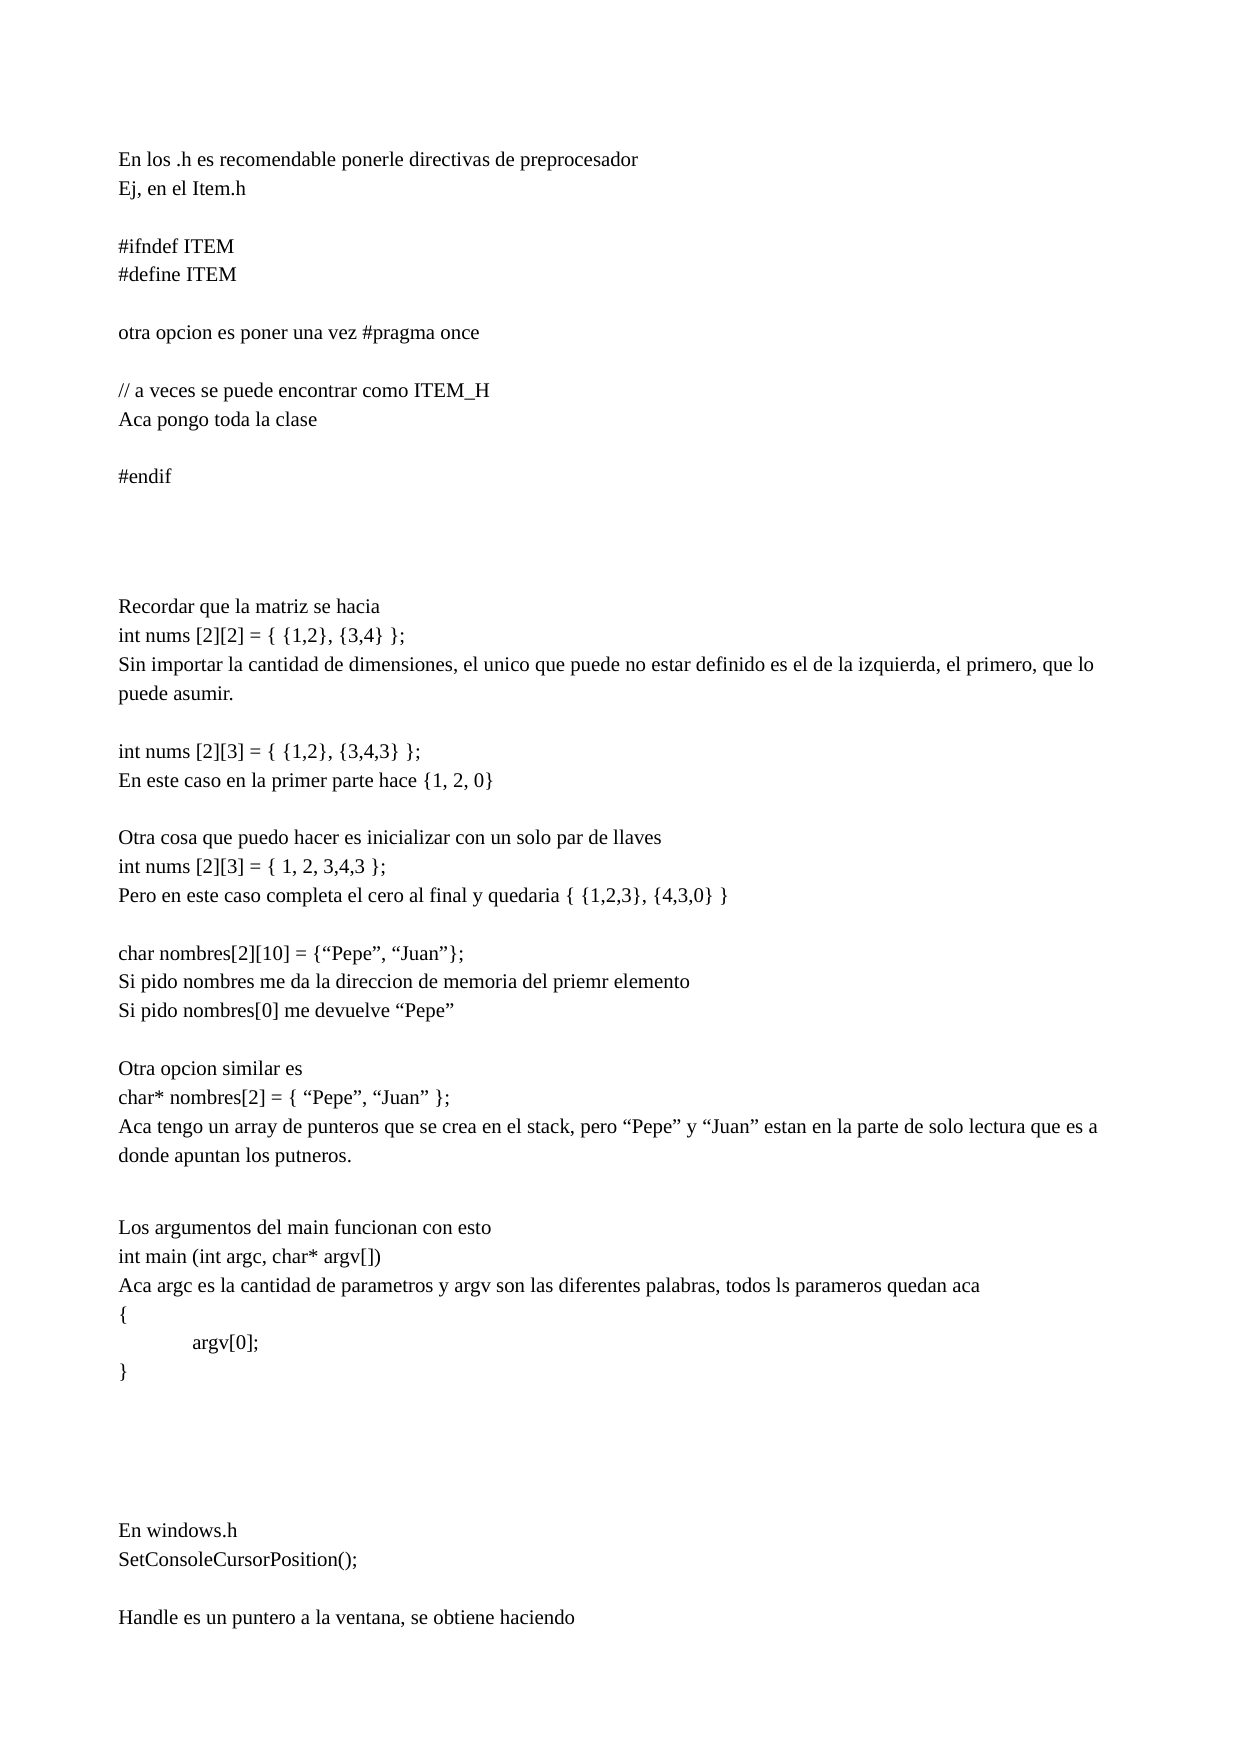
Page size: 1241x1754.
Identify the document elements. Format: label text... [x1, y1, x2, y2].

text En windows.h SetConsoleCursorPosition(); Handle es un puntero a la ventana, se obtiene haciendo [118, 1518, 1122, 1629]
text Los argumentos del main funcionan con esto int main (int argc, char* argv[]) Aca argc es la cantidad de parametros y argv son las diferentes palabras, todos ls parameros quedan aca { argv[0]; } [118, 1215, 1122, 1412]
text Recordar que la matriz se hacia int nums [2][2] = { {1,2}, {3,4} }; Sin importar la cantidad de dimensiones, el unico que puede no estar definido es el de la izquierda, el primero, que lo puede asumir. int nums [2][3] = { {1,2}, {3,4,3} }; En este caso en la primer parte hace {1, 2, 0} Otra cosa que puedo hacer es inicializar con un solo par de llaves int nums [2][3] = { 1, 2, 3,4,3 }; Pero en este caso completa el cero al final y quedaria { {1,2,3}, {4,3,0} } char nombres[2][10] = {“Pepe”, “Juan”}; Si pido nombres me da la direccion de memoria del priemr elemento Si pido nombres[0] me devuelve “Pepe” Otra opcion similar es char* nombres[2] = { “Pepe”, “Juan” }; Aca tengo un array de punteros que se crea en el stack, pero “Pepe” y “Juan” estan en la parte de solo lectura que es a donde apuntan los putneros. [118, 537, 1122, 1196]
text En los .h es recomendable ponerle directivas de preprocesador Ej, en el Item.h #ifndef ITEM #define ITEM otra opcion es poner una vez #pragma once // a veces se puede encontrar como ITEM_H Aca pongo toda la clase #endif [118, 118, 1122, 517]
